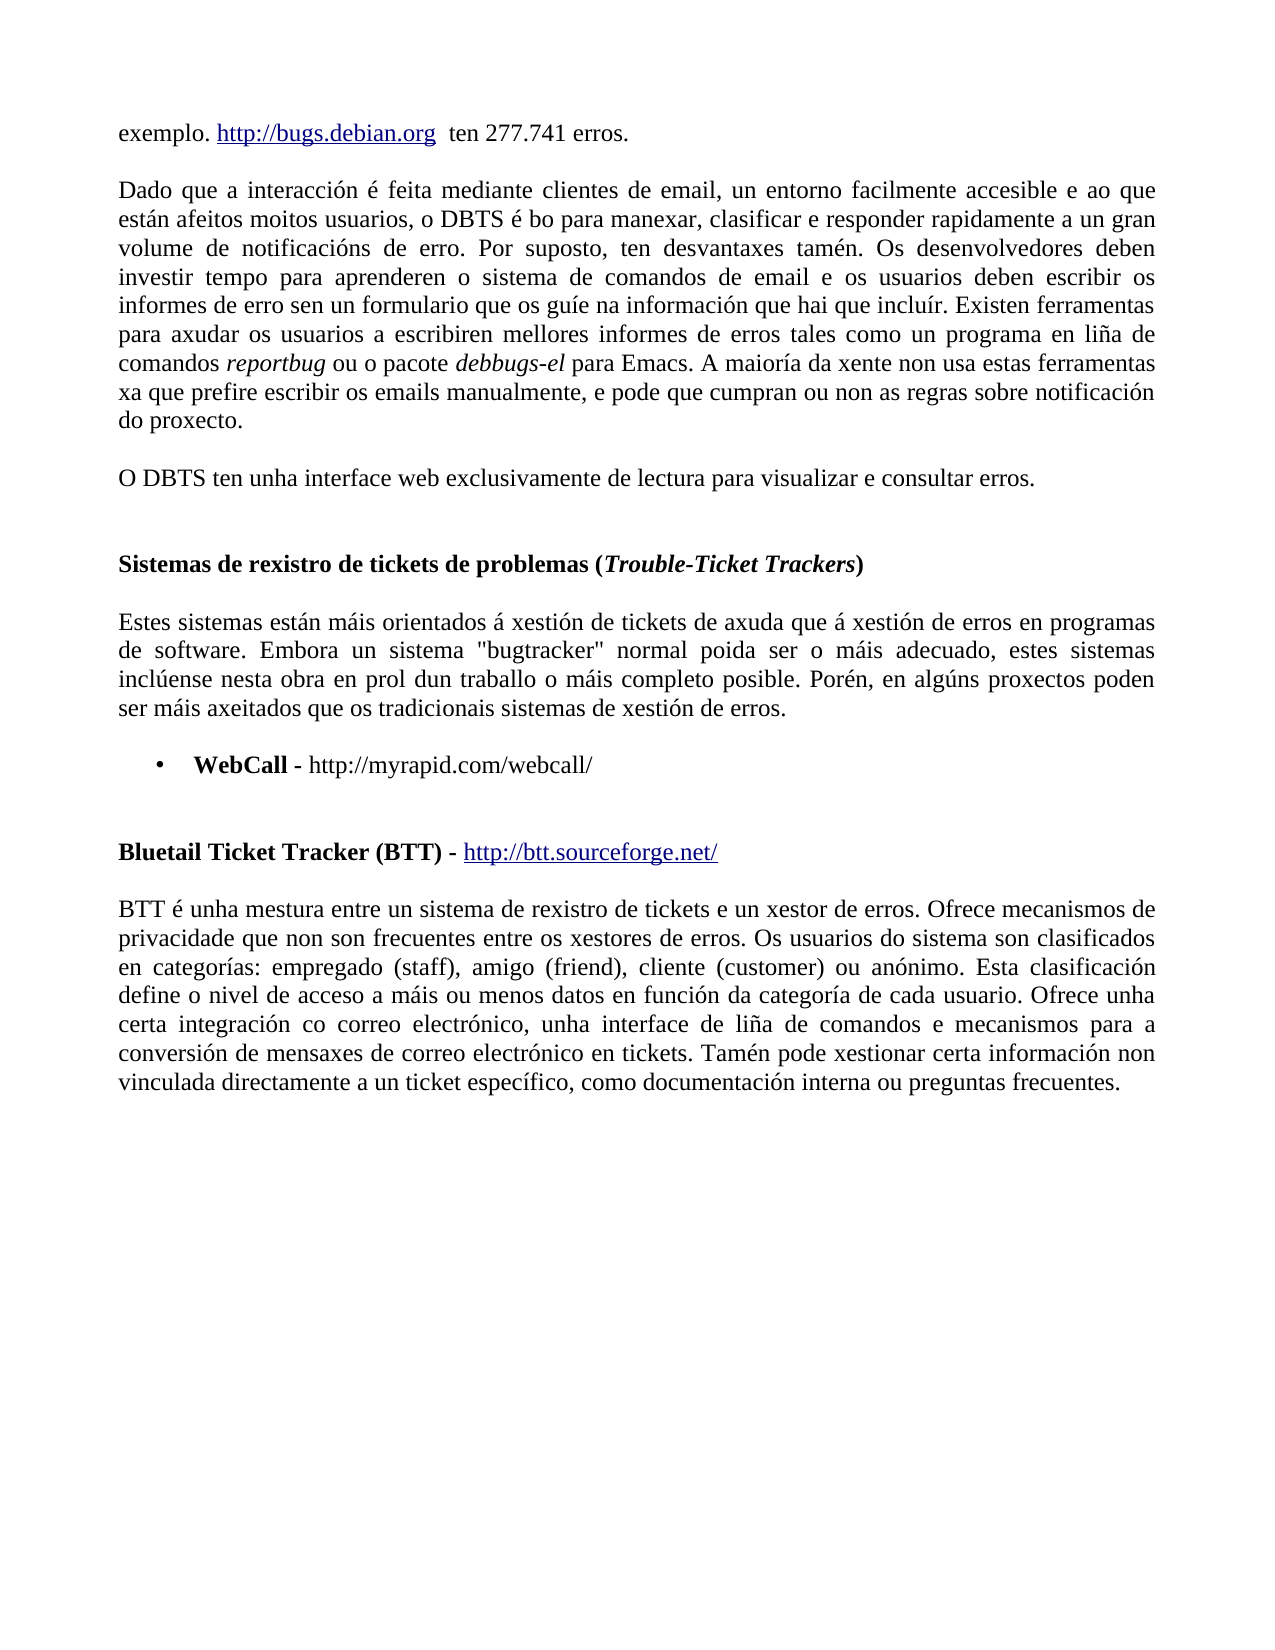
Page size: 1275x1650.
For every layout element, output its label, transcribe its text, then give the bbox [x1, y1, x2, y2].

text exemplo. http://bugs.debian.org ten 277.741 erros. [118, 118, 1157, 147]
text O DBTS ten unha interface web exclusivamente de lectura para visualizar e consultar erros. [118, 463, 1157, 492]
list WebCall - http://myrapid.com/webcall/ [156, 751, 1157, 779]
text BTT é unha mestura entre un sistema de rexistro de tickets e un xestor de erros. Ofrece mecanismos de privacidade que non son frecuentes entre os xestores de erros. Os usuarios do sistema son clasificados en categorías: empregado (staff), amigo (friend), cliente (customer) ou anónimo. Esta clasificación define o nivel de acceso a máis ou menos datos en función da categoría de cada usuario. Ofrece unha certa integración co correo electrónico, unha interface de liña de comandos e mecanismos para a conversión de mensaxes de correo electrónico en tickets. Tamén pode xestionar certa información non vinculada directamente a un ticket específico, como documentación interna ou preguntas frecuentes. [118, 894, 1157, 1096]
text Dado que a interacción é feita mediante clientes de email, un entorno facilmente accesible e ao que están afeitos moitos usuarios, o DBTS é bo para manexar, clasificar e responder rapidamente a un gran volume de notificacións de erro. Por suposto, ten desvantaxes tamén. Os desenvolvedores deben investir tempo para aprenderen o sistema de comandos de email e os usuarios deben escribir os informes de erro sen un formulario que os guíe na información que hai que incluír. Existen ferramentas para axudar os usuarios a escribiren mellores informes de erros tales como un programa en liña de comandos reportbug ou o pacote debbugs-el para Emacs. A maioría da xente non usa estas ferramentas xa que prefire escribir os emails manualmente, e pode que cumpran ou non as regras sobre notificación do proxecto. [118, 176, 1157, 434]
text Estes sistemas están máis orientados á xestión de tickets de axuda que á xestión de erros en programas de software. Embora un sistema "bugtracker" normal poida ser o máis adecuado, estes sistemas inclúense nesta obra en prol dun traballo o máis completo posible. Porén, en algúns proxectos poden ser máis axeitados que os tradicionais sistemas de xestión de erros. [118, 607, 1157, 722]
text Bluetail Ticket Tracker (BTT) - http://btt.sourceforge.net/ [118, 837, 1157, 866]
text Sistemas de rexistro de tickets de problemas (Trouble-Ticket Trackers) [118, 549, 1157, 578]
